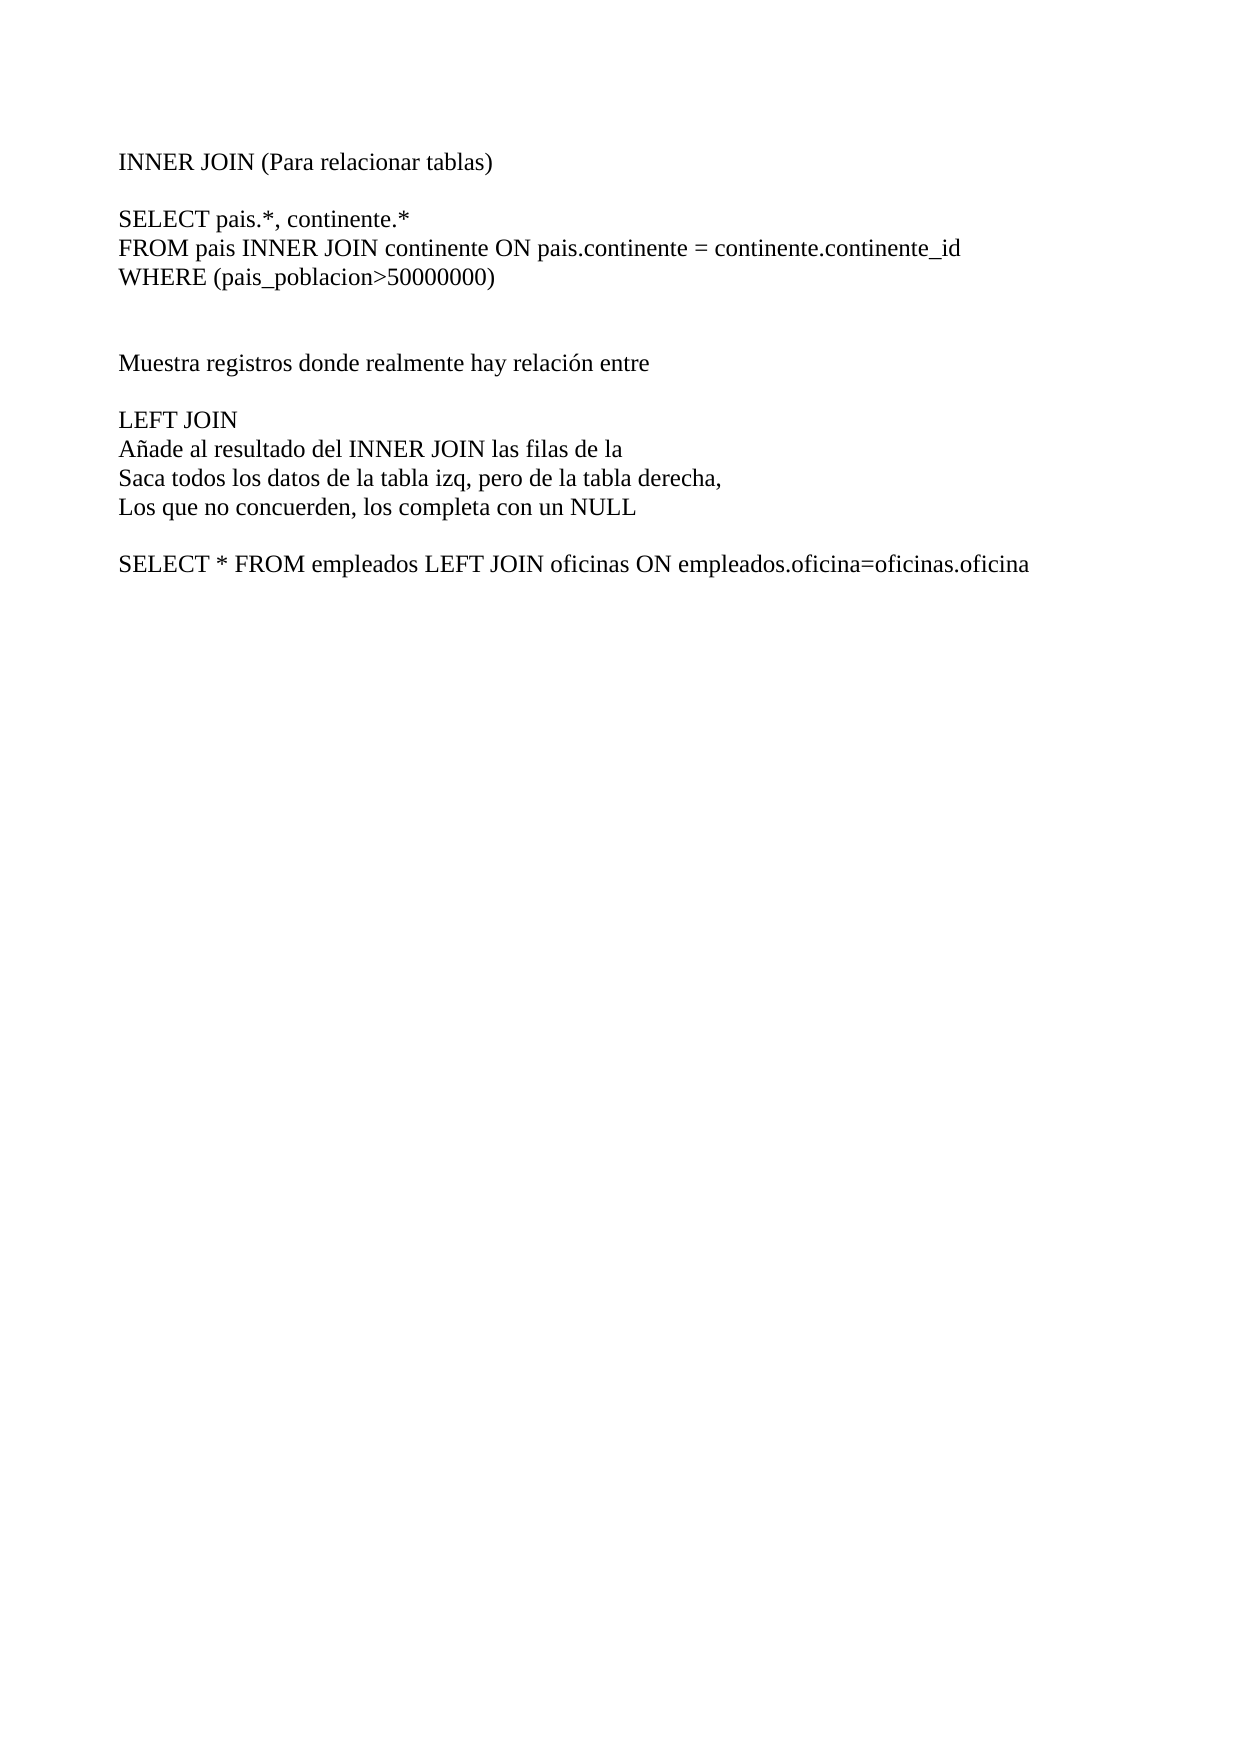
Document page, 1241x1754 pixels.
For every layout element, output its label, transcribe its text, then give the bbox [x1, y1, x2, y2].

text SELECT pais.*, continente.* [118, 204, 1122, 233]
text Los que no concuerden, los completa con un NULL [118, 492, 1122, 521]
text Muestra registros donde realmente hay relación entre [118, 348, 1122, 377]
text WHERE (pais_poblacion>50000000) [118, 262, 1122, 291]
text FROM pais INNER JOIN continente ON pais.continente = continente.continente_id [118, 233, 1122, 262]
text INNER JOIN (Para relacionar tablas) [118, 147, 1122, 176]
text LEFT JOIN [118, 406, 1122, 434]
text Añade al resultado del INNER JOIN las filas de la [118, 434, 1122, 463]
text Saca todos los datos de la tabla izq, pero de la tabla derecha, [118, 463, 1122, 492]
text SELECT * FROM empleados LEFT JOIN oficinas ON empleados.oficina=oficinas.oficina [118, 549, 1122, 578]
